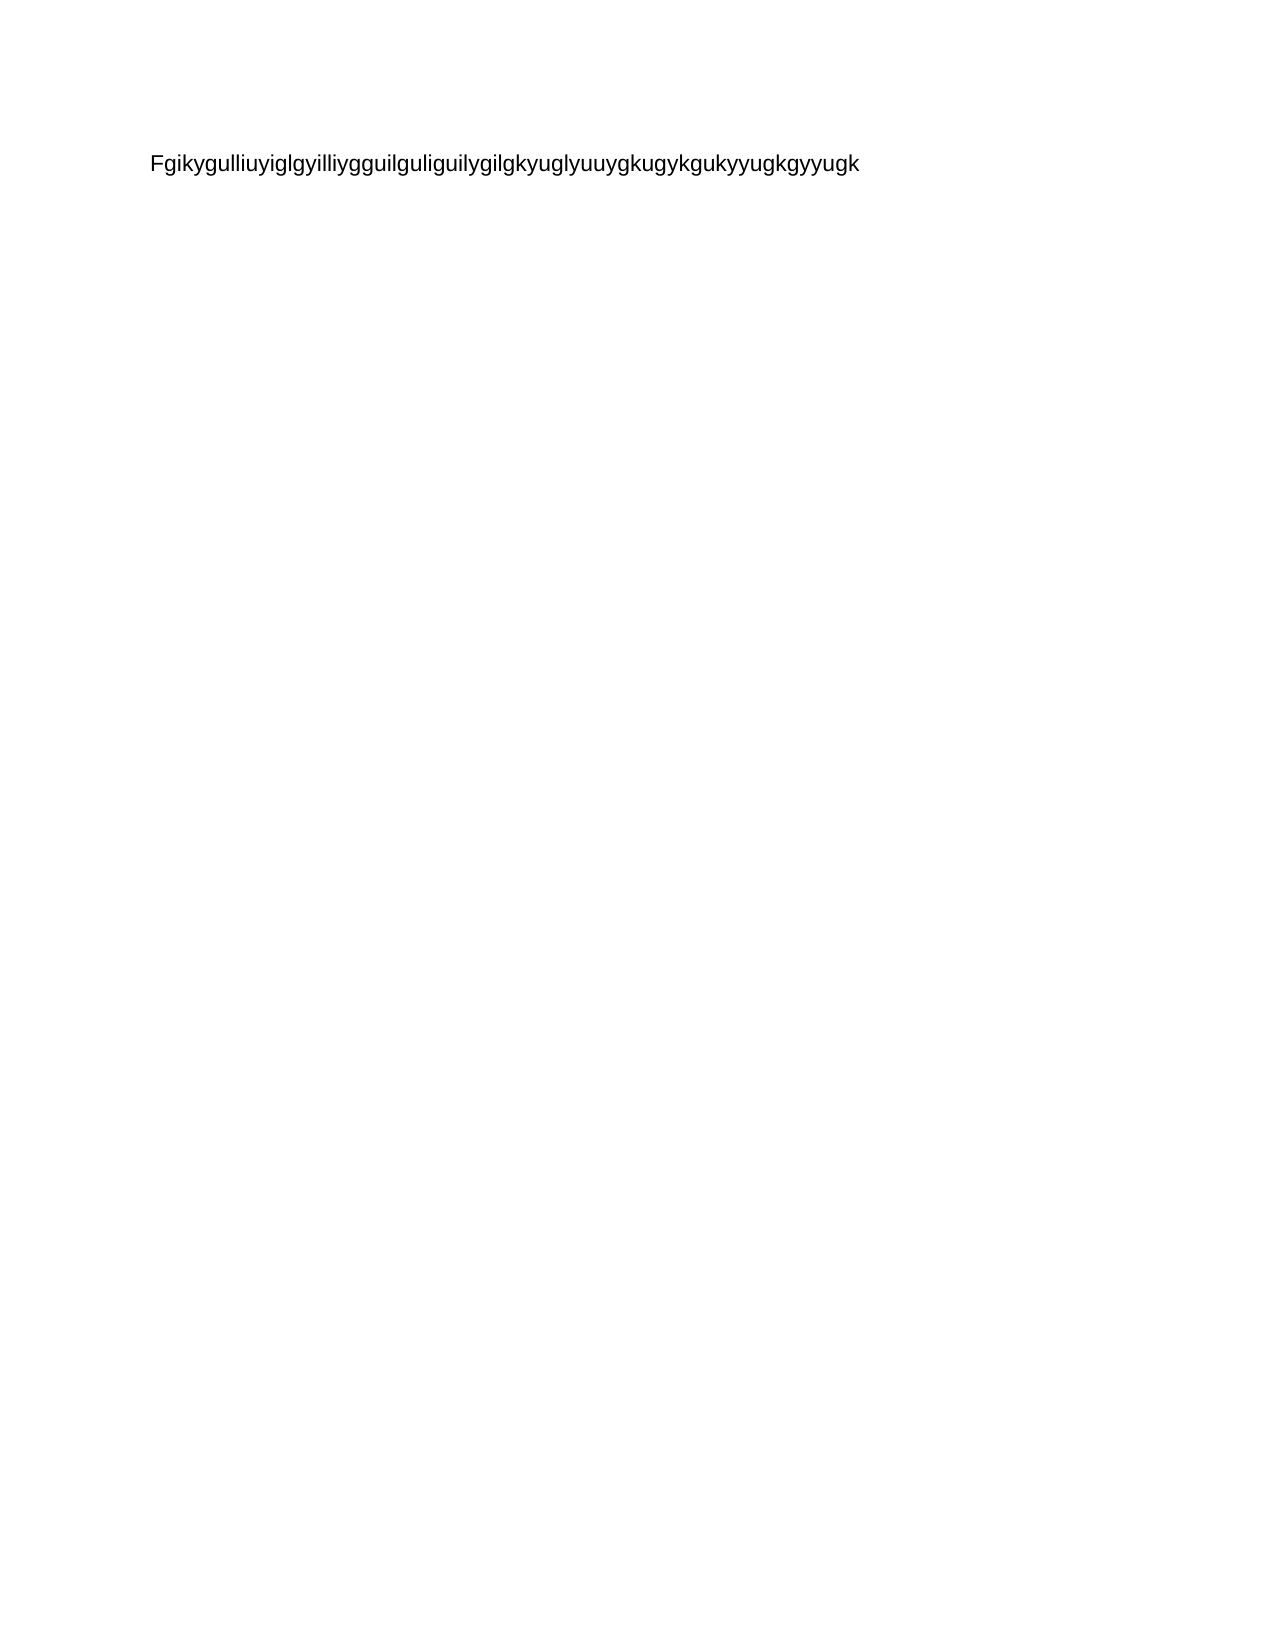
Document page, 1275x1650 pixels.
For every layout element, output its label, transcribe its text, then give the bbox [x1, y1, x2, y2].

text Fgikygulliuyiglgyilliygguilguliguilygilgkyuglyuuygkugykgukyyugkgyyugk [150, 150, 1125, 176]
